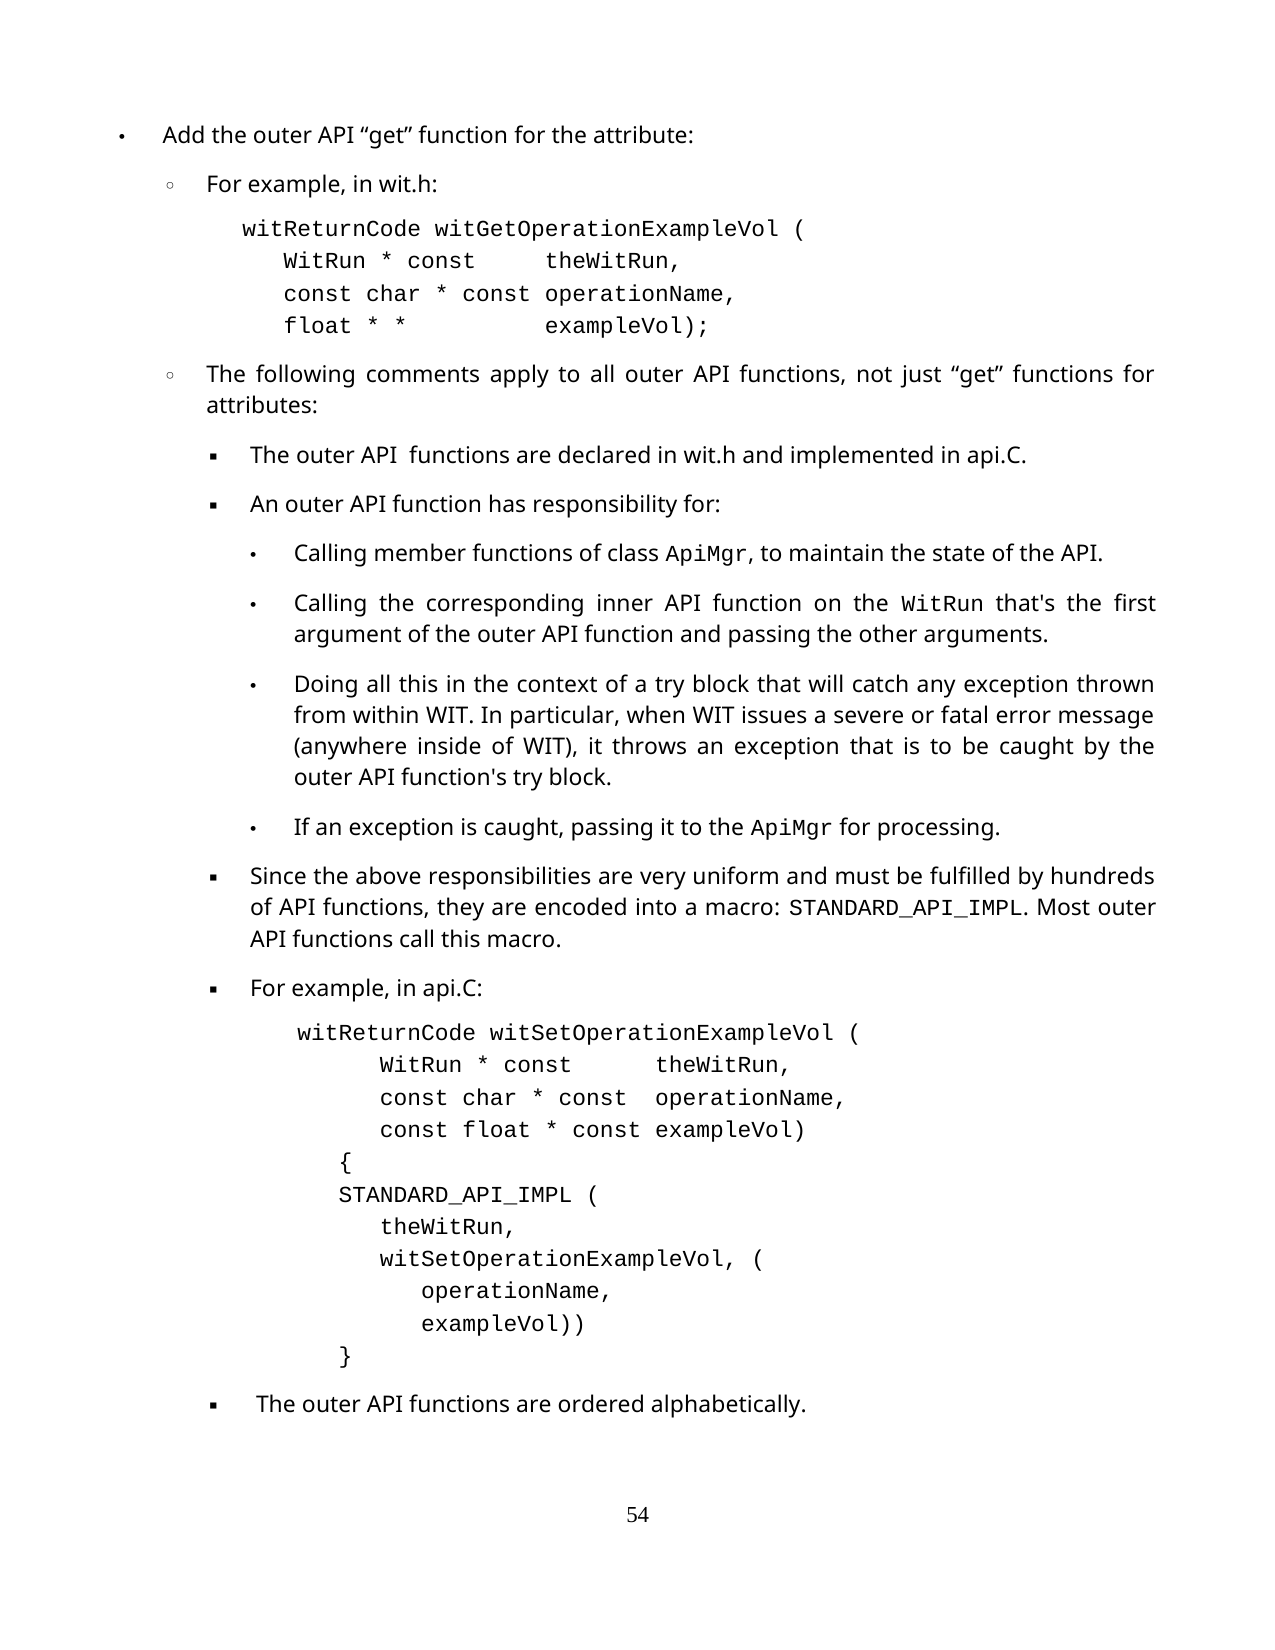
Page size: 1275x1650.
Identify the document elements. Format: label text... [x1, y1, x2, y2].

list Since the above responsibilities are very uniform and must be fulfilled by hundreds of API functions, they are encoded into a macro: STANDARD_API_IMPL. Most outer API functions call this macro. [206, 860, 1156, 954]
list Calling the corresponding inner API function on the WitRun that's the first argument of the outer API function and passing the other arguments. [250, 587, 1156, 649]
list The following comments apply to all outer API functions, not just “get” functions for attributes: [162, 358, 1156, 421]
text float * * exampleVol); [118, 314, 1156, 340]
text exampleVol)) [118, 1312, 1156, 1338]
text WitRun * const theWitRun, [118, 1053, 1156, 1080]
list Doing all this in the context of a try block that will catch any exception thrown from within WIT. In particular, when WIT issues a severe or fatal error message (anywhere inside of WIT), it throws an exception that is to be caught by the outer API function's try block. [250, 667, 1156, 792]
text const char * const operationName, [118, 1086, 1156, 1112]
text const float * const exampleVol) [118, 1118, 1156, 1144]
text { [118, 1150, 1156, 1177]
text } [118, 1344, 1156, 1370]
list The outer API functions are declared in wit.h and implemented in api.C. [206, 439, 1156, 470]
text witReturnCode witGetOperationExampleVol ( [118, 217, 1156, 243]
list If an exception is caught, passing it to the ApiMgr for processing. [250, 811, 1156, 842]
list Add the outer API “get” function for the attribute: [118, 118, 1156, 150]
text WitRun * const theWitRun, [118, 249, 1156, 276]
list Calling member functions of class ApiMgr, to maintain the state of the API. [250, 537, 1156, 569]
list An outer API function has responsibility for: [206, 488, 1156, 519]
list For example, in wit.h: [162, 168, 1156, 199]
text operationName, [118, 1279, 1156, 1306]
list For example, in api.C: [206, 972, 1156, 1003]
text witReturnCode witSetOperationExampleVol ( [118, 1021, 1156, 1047]
text STANDARD_API_IMPL ( [118, 1183, 1156, 1209]
text witSetOperationExampleVol, ( [118, 1247, 1156, 1273]
text theWitRun, [118, 1215, 1156, 1241]
list The outer API functions are ordered alphabetically. [206, 1388, 1156, 1420]
text const char * const operationName, [118, 282, 1156, 308]
